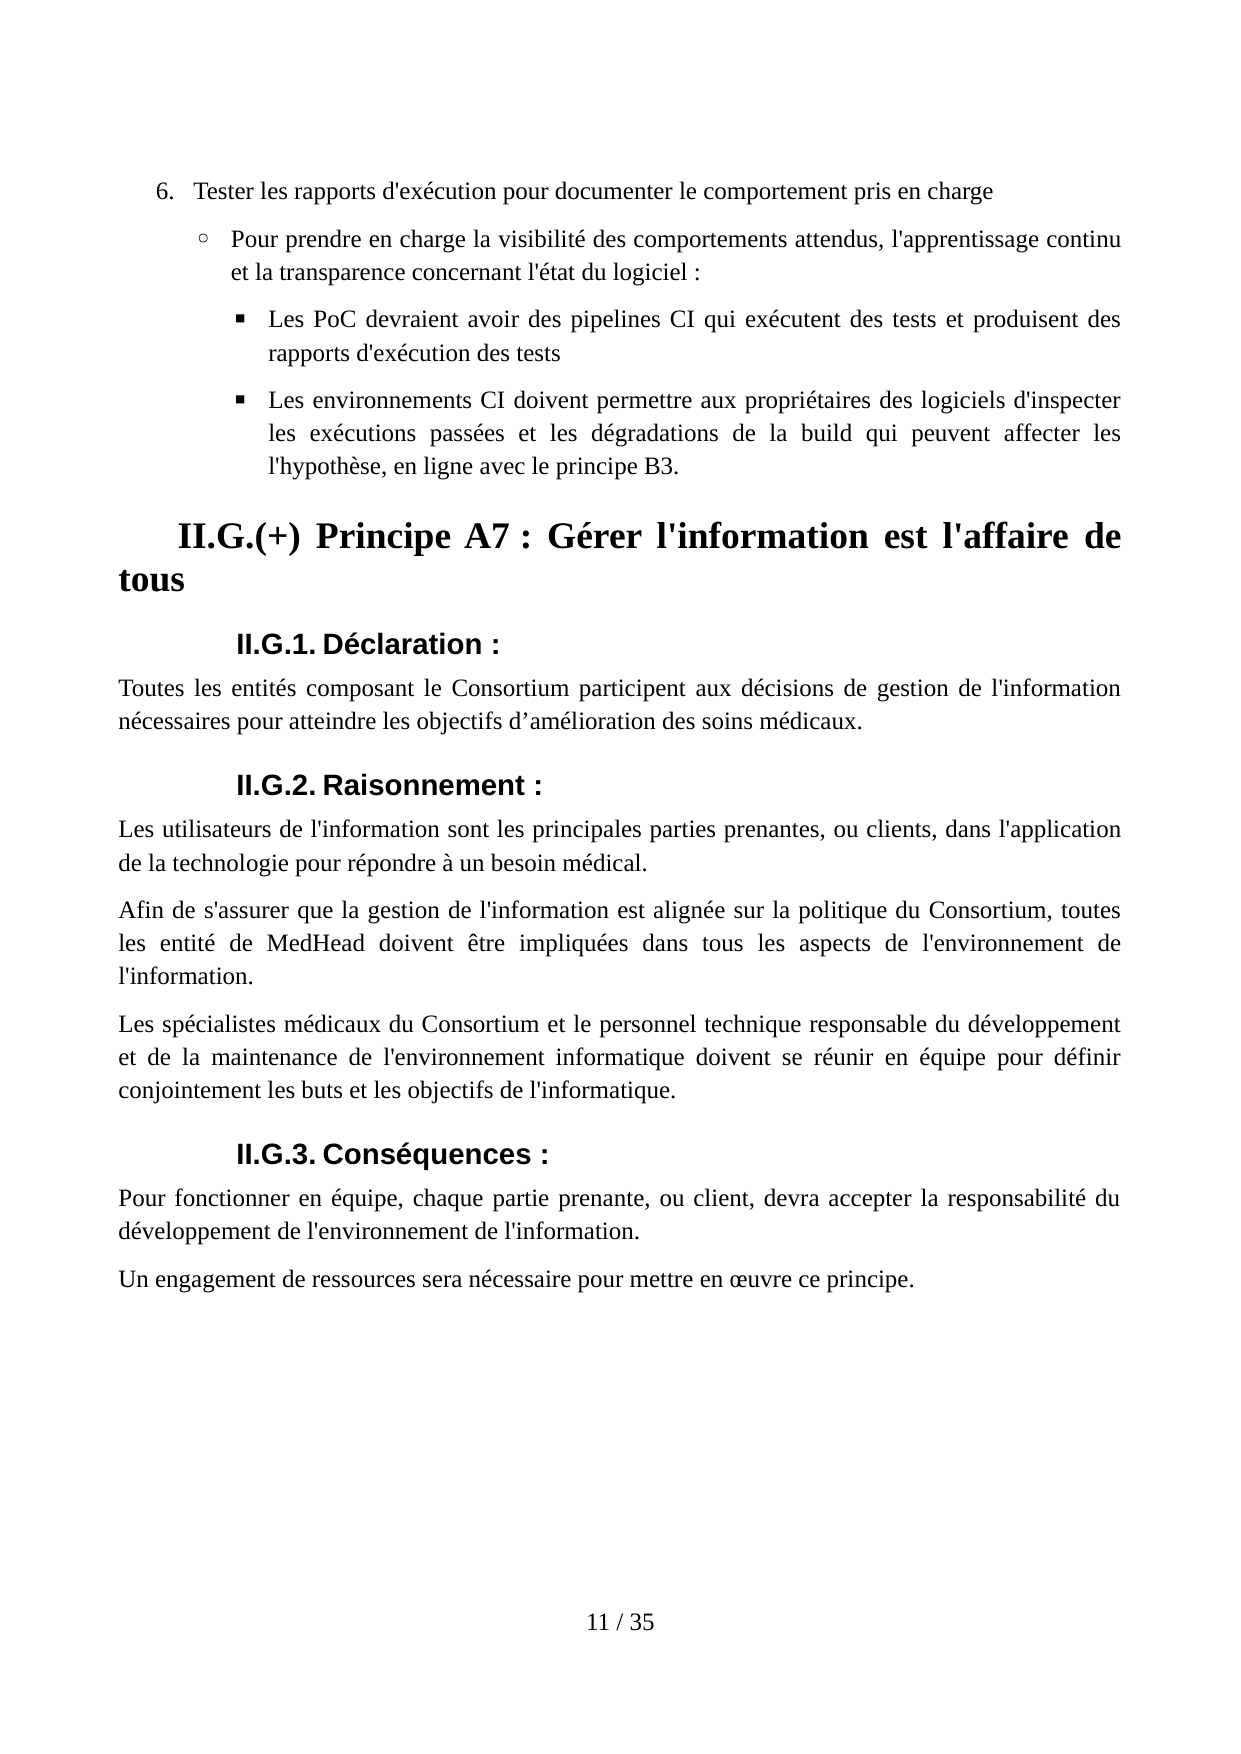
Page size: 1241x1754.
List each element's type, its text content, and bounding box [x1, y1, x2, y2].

list Les environnements CI doivent permettre aux propriétaires des logiciels d'inspecter les exécutions passées et les dégradations de la build qui peuvent affecter les l'hypothèse, en ligne avec le principe B3. [231, 385, 1122, 480]
text Les utilisateurs de l'information sont les principales parties prenantes, ou clients, dans l'application de la technologie pour répondre à un besoin médical. [118, 814, 1122, 876]
subtitle Raisonnement : [118, 768, 1122, 802]
list Les PoC devraient avoir des pipelines CI qui exécutent des tests et produisent des rapports d'exécution des tests [231, 304, 1122, 366]
list Tester les rapports d'exécution pour documenter le comportement pris en charge [156, 176, 1122, 205]
text Toutes les entités composant le Consortium participent aux décisions de gestion de l'information nécessaires pour atteindre les objectifs d’amélioration des soins médicaux. [118, 673, 1122, 735]
subtitle Déclaration : [118, 627, 1122, 661]
text Un engagement de ressources sera nécessaire pour mettre en œuvre ce principe. [118, 1264, 1122, 1293]
subtitle Conséquences : [118, 1137, 1122, 1171]
text Les spécialistes médicaux du Consortium et le personnel technique responsable du développement et de la maintenance de l'environnement informatique doivent se réunir en équipe pour définir conjointement les buts et les objectifs de l'informatique. [118, 1009, 1122, 1104]
text Pour fonctionner en équipe, chaque partie prenante, ou client, devra accepter la responsabilité du développement de l'environnement de l'information. [118, 1183, 1122, 1245]
list Pour prendre en charge la visibilité des comportements attendus, l'apprentissage continu et la transparence concernant l'état du logiciel : [193, 224, 1122, 286]
text Afin de s'assurer que la gestion de l'information est alignée sur la politique du Consortium, toutes les entité de MedHead doivent être impliquées dans tous les aspects de l'environnement de l'information. [118, 895, 1122, 990]
subtitle (+) Principe A7 : Gérer l'information est l'affaire de tous [118, 514, 1122, 600]
